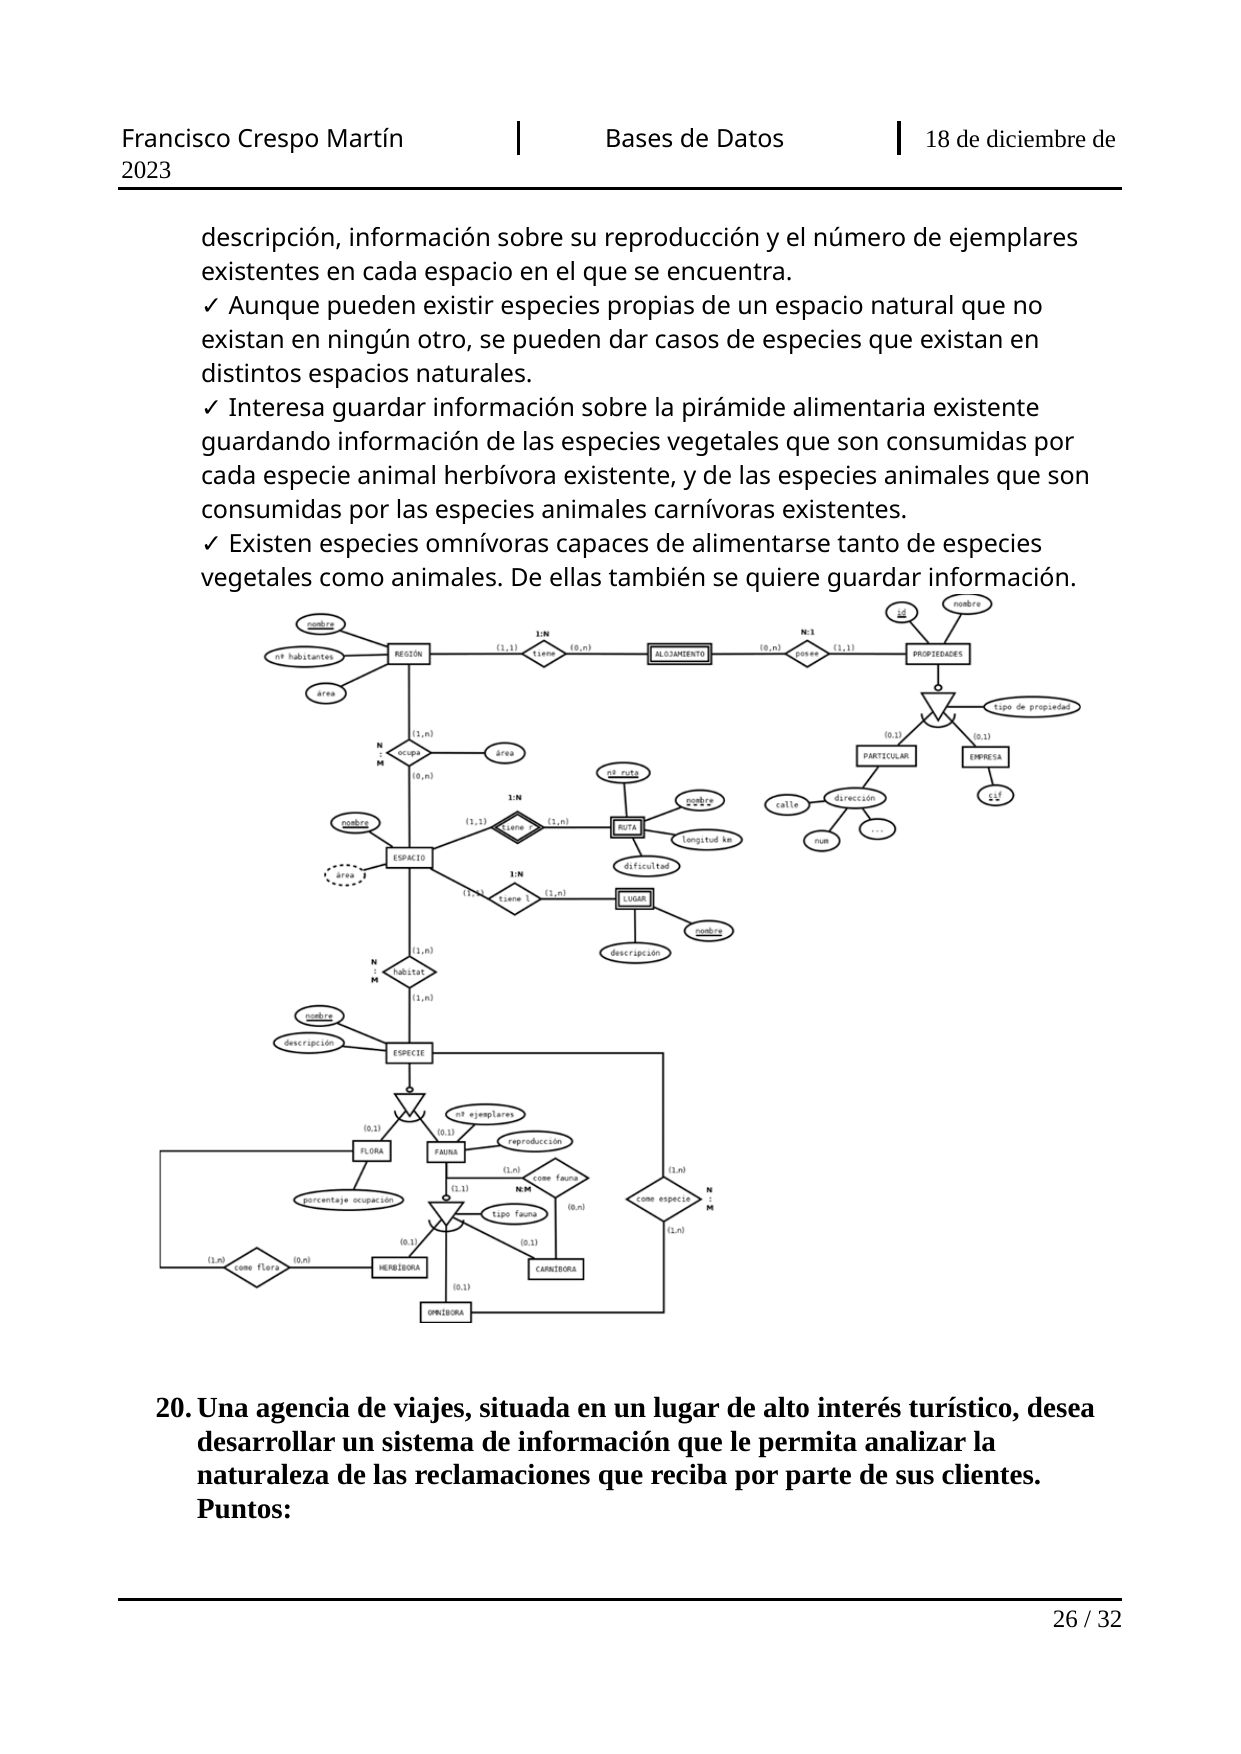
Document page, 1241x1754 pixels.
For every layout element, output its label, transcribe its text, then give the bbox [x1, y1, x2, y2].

subtitle Una agencia de viajes, situada en un lugar de alto interés turístico, desea desarrollar un sistema de información que le permita analizar la naturaleza de las reclamaciones que reciba por parte de sus clientes. Puntos: [155, 1390, 1122, 1524]
subtitle ✓ Existen especies omnívoras capaces de alimentarse tanto de especies vegetales como animales. De ellas también se quiere guardar información. [201, 526, 1122, 594]
picture [159, 594, 1081, 1323]
subtitle ✓ Interesa guardar información sobre la pirámide alimentaria existente guardando información de las especies vegetales que son consumidas por cada especie animal herbívora existente, y de las especies animales que son consumidas por las especies animales carnívoras existentes. [201, 390, 1122, 526]
subtitle ✓ Aunque pueden existir especies propias de un espacio natural que no existan en ningún otro, se pueden dar casos de especies que existan en distintos espacios naturales. [201, 287, 1122, 390]
subtitle descripción, información sobre su reproducción y el número de ejemplares existentes en cada espacio en el que se encuentra. [201, 219, 1122, 287]
